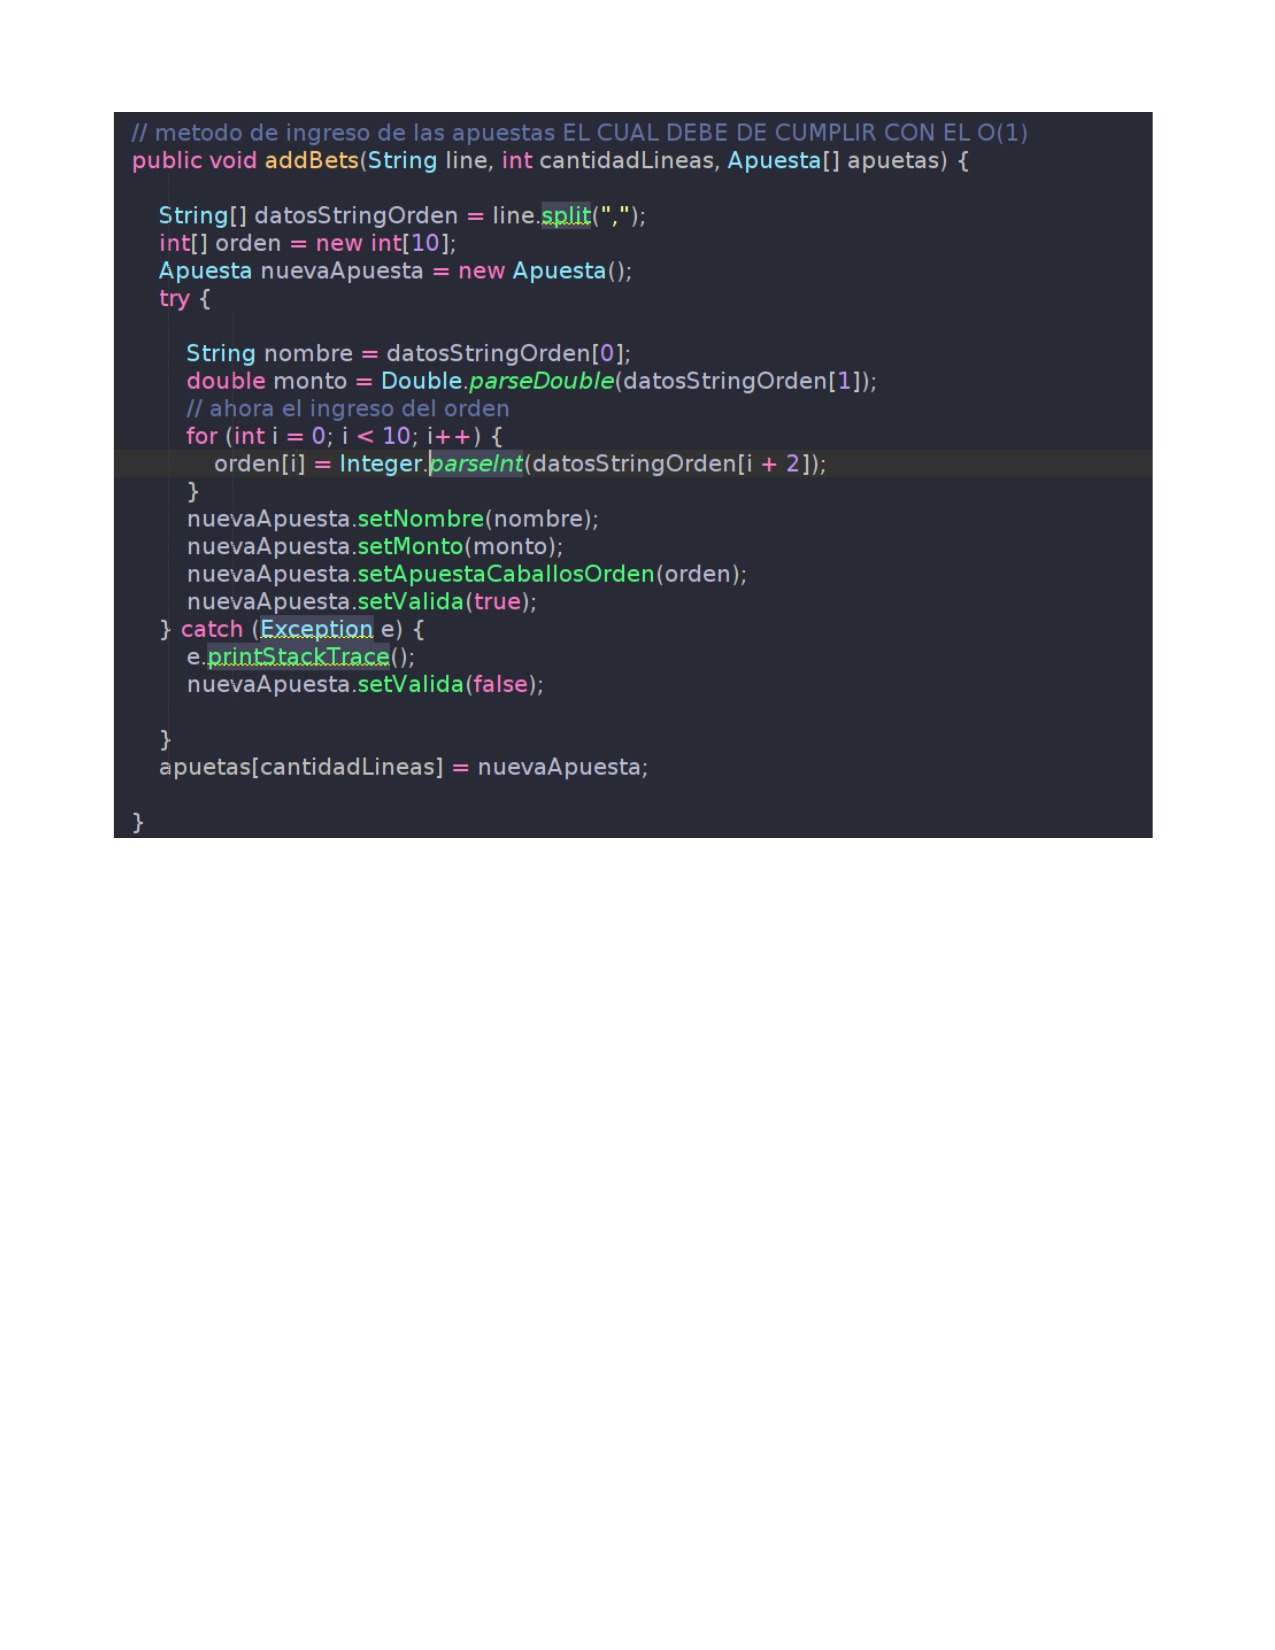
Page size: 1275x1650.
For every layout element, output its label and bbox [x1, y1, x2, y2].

picture [113, 112, 1153, 838]
